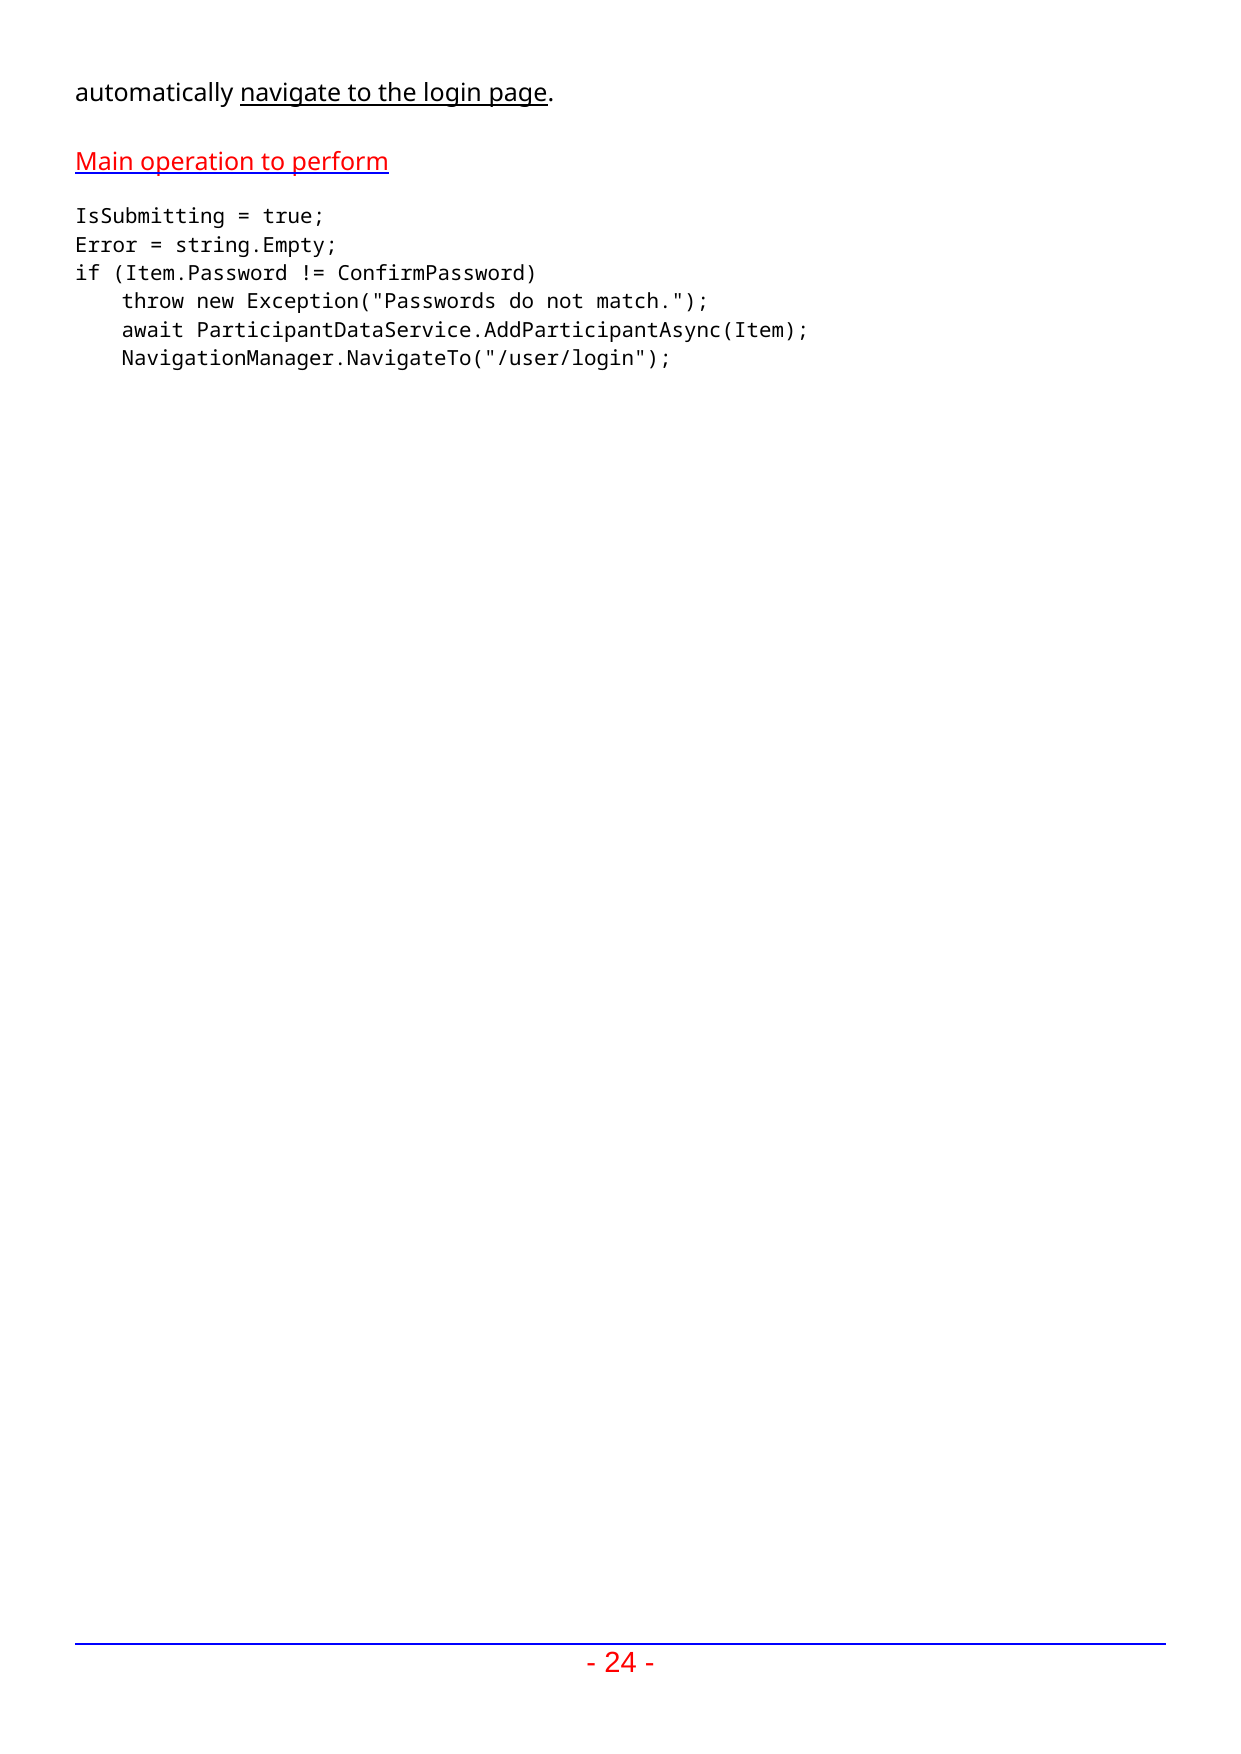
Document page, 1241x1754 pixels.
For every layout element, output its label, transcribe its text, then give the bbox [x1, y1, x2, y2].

text await ParticipantDataService.AddParticipantAsync(Item); [75, 315, 1166, 343]
text IsSubmitting = true; [75, 201, 1166, 230]
text Error = string.Empty; [75, 230, 1166, 258]
text throw new Exception("Passwords do not match."); [75, 287, 1166, 315]
text if (Item.Password != ConfirmPassword) [75, 258, 1166, 287]
text NavigationManager.NavigateTo("/user/login"); [75, 343, 1166, 372]
text Main operation to perform [75, 143, 1166, 177]
text automatically navigate to the login page. [75, 75, 1166, 109]
